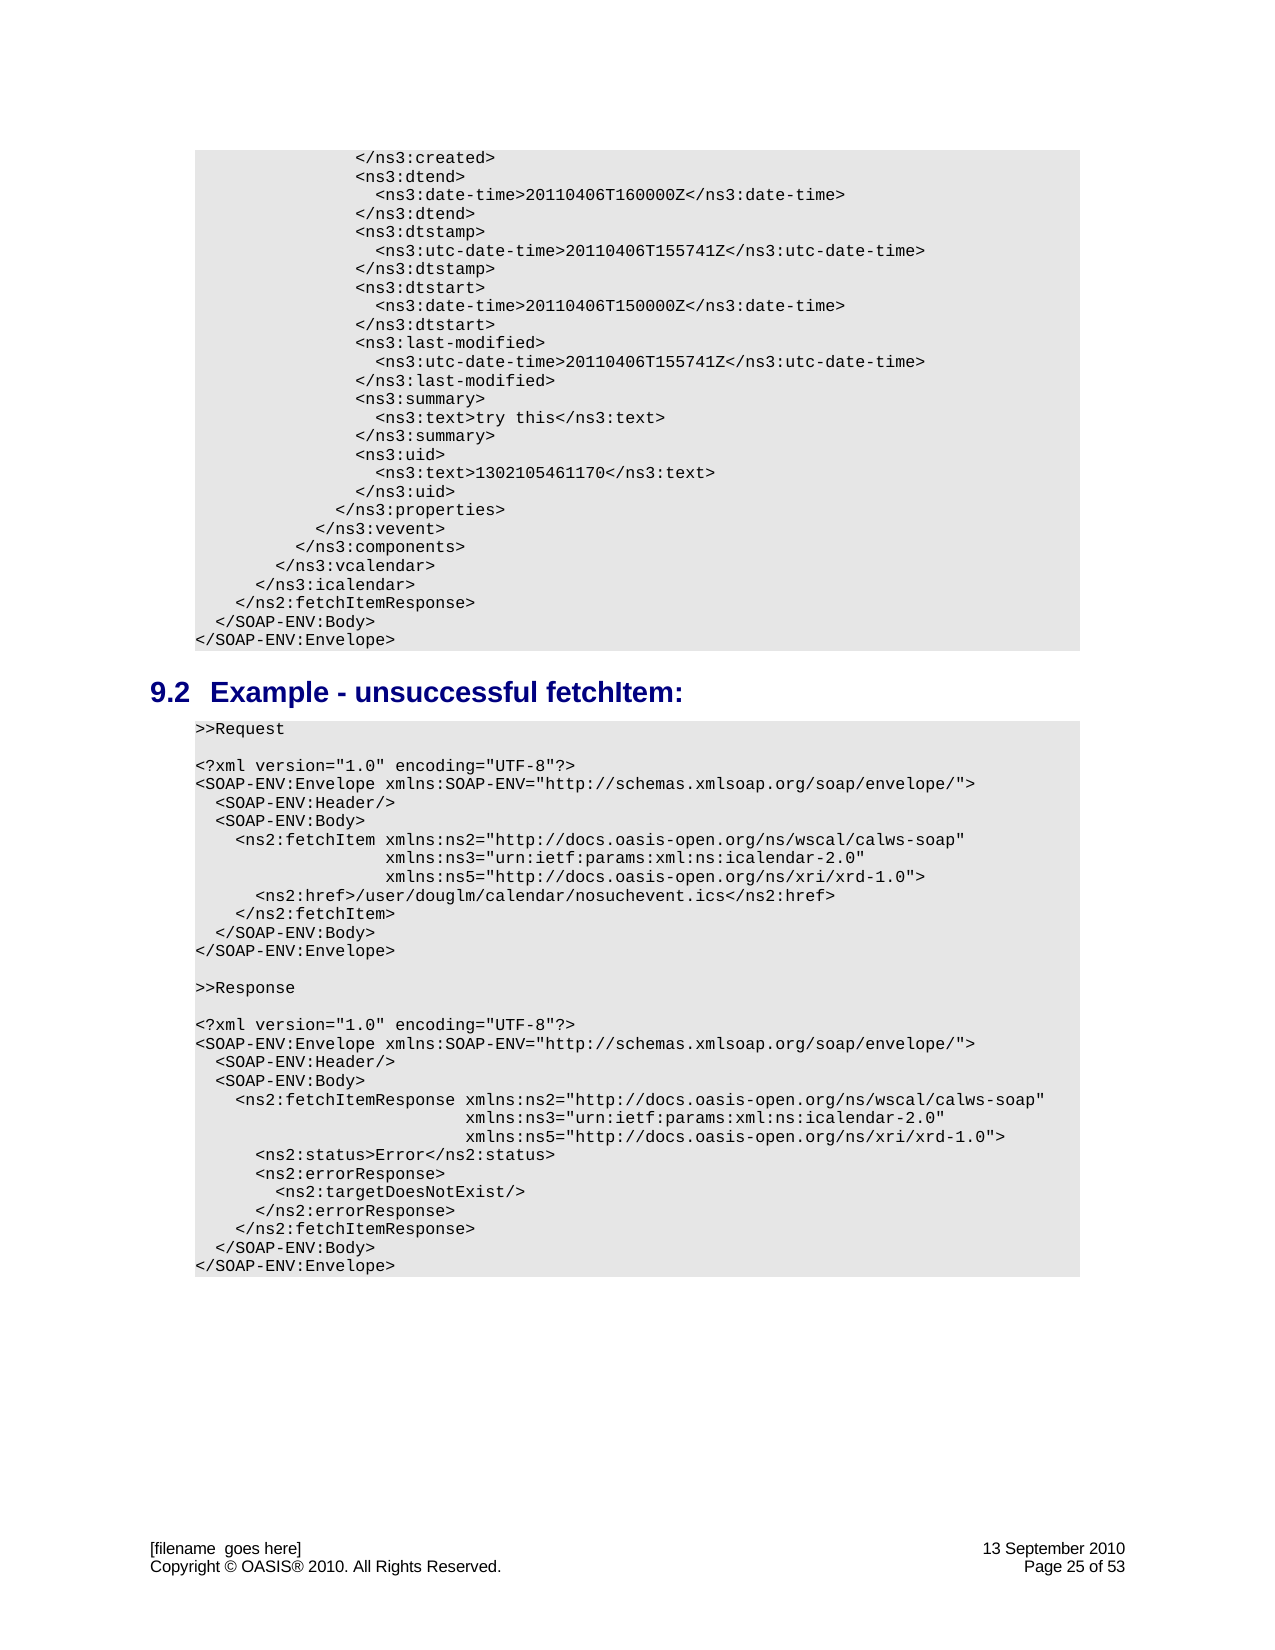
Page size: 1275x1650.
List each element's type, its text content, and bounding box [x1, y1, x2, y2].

text >>Request [195, 721, 1080, 739]
text <SOAP-ENV:Body> [195, 813, 1080, 832]
text <SOAP-ENV:Header/> [195, 795, 1080, 813]
text <ns3:dtstamp> [195, 224, 1080, 243]
text </SOAP-ENV:Envelope> [195, 1258, 1080, 1277]
text <ns3:utc-date-time>20110406T155741Z</ns3:utc-date-time> [195, 243, 1080, 261]
text </SOAP-ENV:Body> [195, 613, 1080, 632]
text <ns3:uid> [195, 447, 1080, 465]
text <ns3:text>try this</ns3:text> [195, 409, 1080, 428]
text </ns3:components> [195, 539, 1080, 558]
text xmlns:ns3="urn:ietf:params:xml:ns:icalendar-2.0" [195, 1110, 1080, 1128]
text </ns3:summary> [195, 428, 1080, 447]
text </ns2:errorResponse> [195, 1203, 1080, 1221]
text </ns3:uid> [195, 484, 1080, 502]
text </ns3:properties> [195, 502, 1080, 521]
text </ns3:dtend> [195, 206, 1080, 224]
text <ns2:href>/user/douglm/calendar/nosuchevent.ics</ns2:href> [195, 887, 1080, 906]
text <ns2:errorResponse> [195, 1166, 1080, 1184]
text </ns3:icalendar> [195, 576, 1080, 595]
text </ns2:fetchItemResponse> [195, 595, 1080, 613]
text <?xml version="1.0" encoding="UTF-8"?> [195, 1017, 1080, 1036]
text <ns2:fetchItemResponse xmlns:ns2="http://docs.oasis-open.org/ns/wscal/calws-soap" [195, 1091, 1080, 1110]
text <ns2:fetchItem xmlns:ns2="http://docs.oasis-open.org/ns/wscal/calws-soap" [195, 832, 1080, 850]
text <ns3:text>1302105461170</ns3:text> [195, 465, 1080, 484]
text </ns3:last-modified> [195, 372, 1080, 391]
text </ns3:dtstamp> [195, 261, 1080, 280]
text </SOAP-ENV:Envelope> [195, 943, 1080, 962]
text </ns3:vevent> [195, 521, 1080, 539]
text </SOAP-ENV:Envelope> [195, 632, 1080, 651]
text </ns2:fetchItemResponse> [195, 1221, 1080, 1240]
text <SOAP-ENV:Envelope xmlns:SOAP-ENV="http://schemas.xmlsoap.org/soap/envelope/"> [195, 1036, 1080, 1054]
text <SOAP-ENV:Envelope xmlns:SOAP-ENV="http://schemas.xmlsoap.org/soap/envelope/"> [195, 776, 1080, 795]
text </SOAP-ENV:Body> [195, 924, 1080, 943]
text <ns3:dtend> [195, 168, 1080, 187]
text xmlns:ns5="http://docs.oasis-open.org/ns/xri/xrd-1.0"> [195, 1128, 1080, 1147]
text </ns2:fetchItem> [195, 906, 1080, 924]
text </ns3:vcalendar> [195, 558, 1080, 576]
text <ns2:targetDoesNotExist/> [195, 1184, 1080, 1203]
text >>Response [195, 980, 1080, 999]
subtitle Example - unsuccessful fetchItem: [150, 676, 1125, 708]
text xmlns:ns5="http://docs.oasis-open.org/ns/xri/xrd-1.0"> [195, 869, 1080, 887]
text </ns3:created> [195, 150, 1080, 168]
text <ns3:date-time>20110406T150000Z</ns3:date-time> [195, 298, 1080, 317]
text </ns3:dtstart> [195, 317, 1080, 335]
text <ns3:date-time>20110406T160000Z</ns3:date-time> [195, 187, 1080, 206]
text <ns2:status>Error</ns2:status> [195, 1147, 1080, 1166]
text <ns3:summary> [195, 391, 1080, 409]
text <SOAP-ENV:Header/> [195, 1054, 1080, 1073]
text <ns3:dtstart> [195, 280, 1080, 298]
text </SOAP-ENV:Body> [195, 1240, 1080, 1258]
text <?xml version="1.0" encoding="UTF-8"?> [195, 758, 1080, 776]
text xmlns:ns3="urn:ietf:params:xml:ns:icalendar-2.0" [195, 850, 1080, 869]
text <SOAP-ENV:Body> [195, 1073, 1080, 1091]
text <ns3:utc-date-time>20110406T155741Z</ns3:utc-date-time> [195, 354, 1080, 372]
text <ns3:last-modified> [195, 335, 1080, 354]
